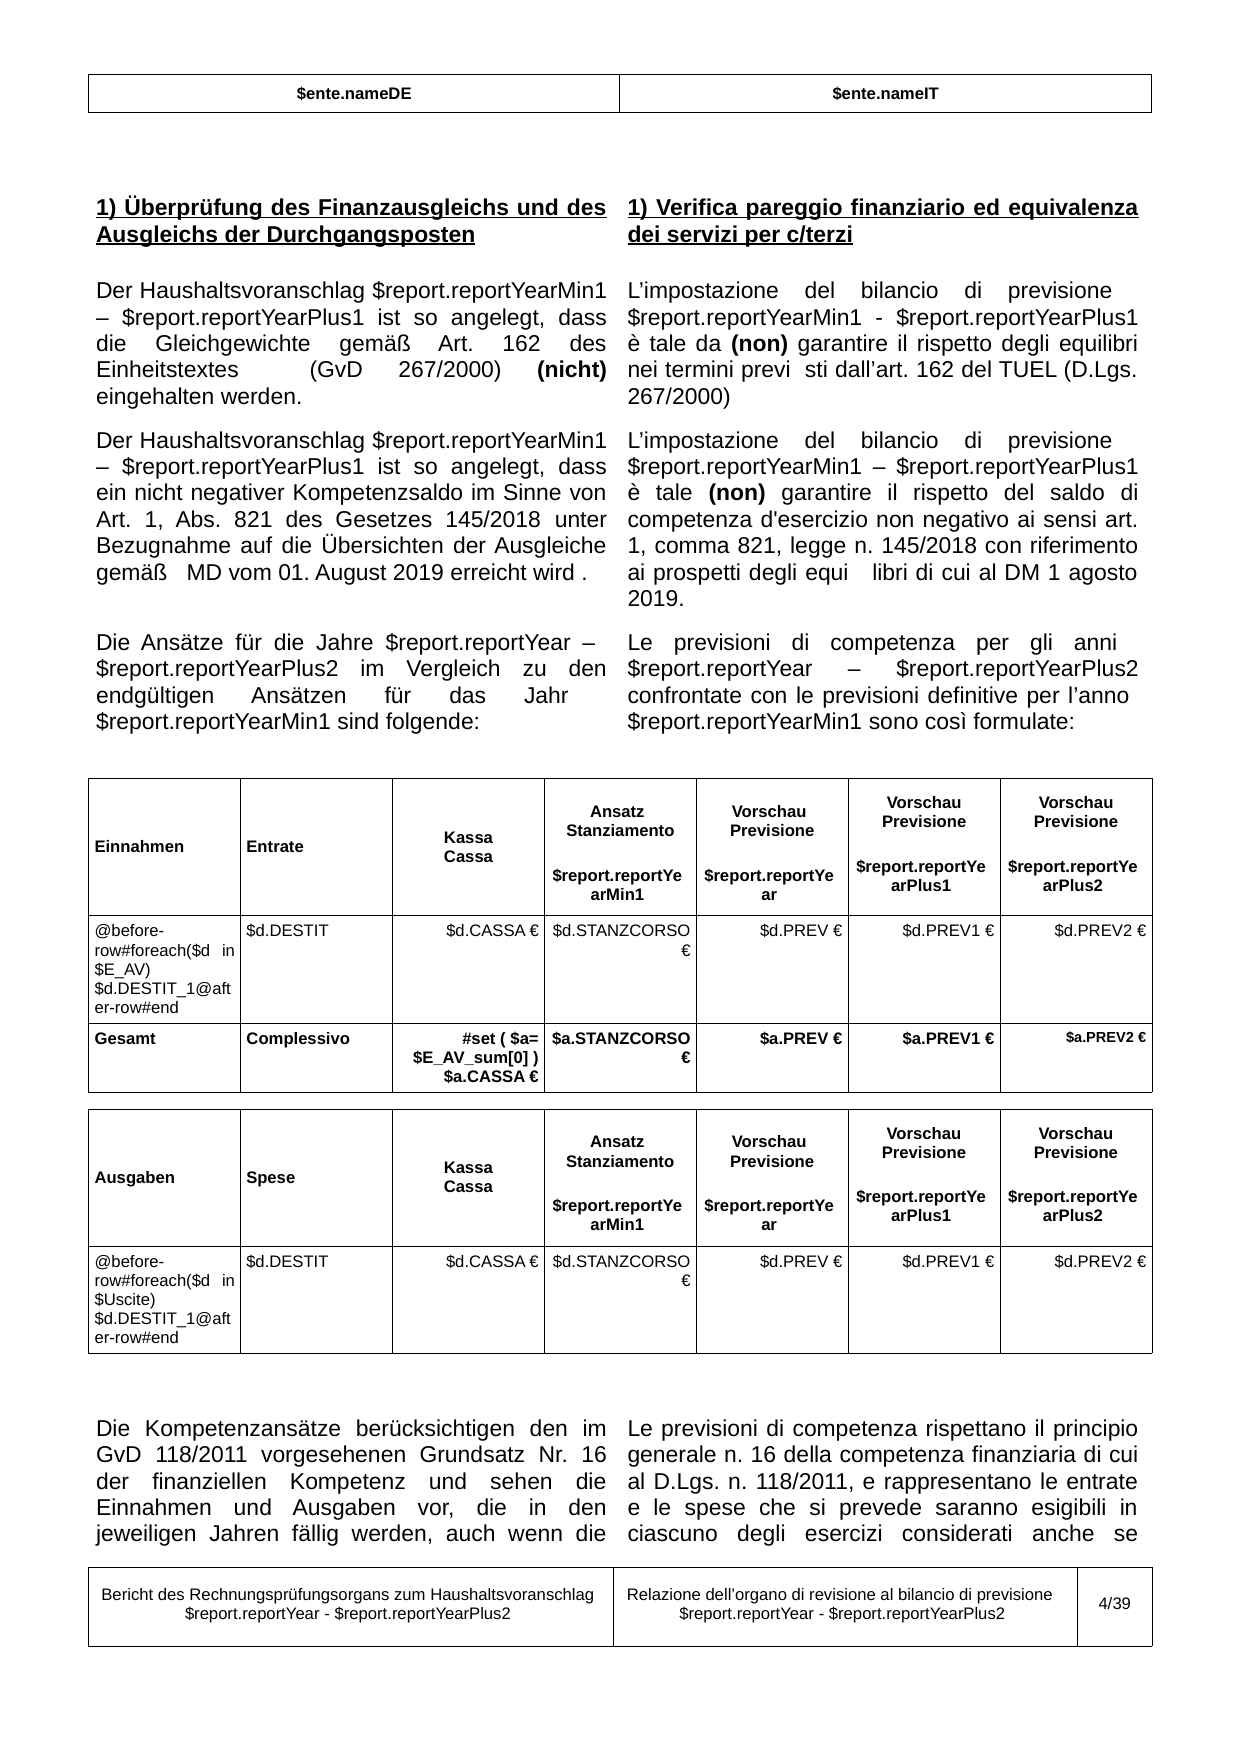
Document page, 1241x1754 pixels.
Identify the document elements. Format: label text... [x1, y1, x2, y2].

table_header Die Kompetenzansätze berücksichtigen den im GvD 118/2011 vorgesehenen Grundsatz Nr. 16 der finanziellen Kompetenz und sehen die Einnahmen und Ausgaben vor, die in den jeweiligen Jahren fällig werden, auch wenn die [89, 1397, 620, 1547]
table_cell $d.DESTIT [241, 1247, 392, 1353]
table_cell Der Haushaltsvoranschlag $report.reportYearMin1 – $report.reportYearPlus1 ist so angelegt, dass die Gleichgewichte gemäß Art. 162 des Einheitstextes (GvD 267/2000) (nicht) eingehalten werden. [89, 260, 620, 409]
table_header Einnahmen [89, 779, 240, 915]
table_header Entrate [241, 779, 392, 915]
table_cell $d.STANZCORSO € [545, 1247, 696, 1353]
table_cell $d.PREV € [697, 1247, 848, 1353]
table_header Kassa Cassa [393, 1110, 544, 1246]
table_cell L’impostazione del bilancio di previsione $report.reportYearMin1 – $report.reportYearPlus1 è tale (non) garantire il rispetto del saldo di competenza d'esercizio non negativo ai sensi art. 1, comma 821, legge n. 145/2018 con riferimento ai prospetti degli equi libri di cui al DM 1 agosto 2019. [620, 409, 1152, 611]
table_cell L’impostazione del bilancio di previsione $report.reportYearMin1 - $report.reportYearPlus1 è tale da (non) garantire il rispetto degli equilibri nei termini previ sti dall’art. 162 del TUEL (D.Lgs. 267/2000) [620, 260, 1152, 409]
table_cell $d.DESTIT [241, 916, 392, 1023]
table_cell Die Ansätze für die Jahre $report.reportYear – $report.reportYearPlus2 im Vergleich zu den endgültigen Ansätzen für das Jahr $report.reportYearMin1 sind folgende: [89, 611, 620, 734]
table_cell @before-row#foreach($d in $Uscite)$d.DESTIT_1@after-row#end [89, 1247, 240, 1353]
table_cell $d.PREV € [697, 916, 848, 1023]
table_header Vorschau Previsione $report.reportYear [697, 779, 848, 915]
table_header Kassa Cassa [393, 779, 544, 915]
table_header Gesamt [89, 1024, 240, 1092]
table_cell Le previsioni di competenza per gli anni $report.reportYear – $report.reportYearPlus2 confrontate con le previsioni definitive per l’anno $report.reportYearMin1 sono così formulate: [620, 611, 1152, 734]
table_cell $d.PREV2 € [1001, 1247, 1152, 1353]
table_header Vorschau Previsione $report.reportYear [697, 1110, 848, 1246]
table_cell $d.CASSA € [393, 1247, 544, 1353]
table_header #set ( $a= $E_AV_sum[0] ) $a.CASSA € [393, 1024, 544, 1092]
table_header Ausgaben [89, 1110, 240, 1246]
table_header $a.PREV1 € [849, 1024, 1000, 1092]
table_header Vorschau Previsione $report.reportYearPlus1 [849, 779, 1000, 915]
table_header $a.STANZCORSO € [545, 1024, 696, 1092]
table_header Vorschau Previsione $report.reportYearPlus2 [1001, 779, 1152, 915]
table_cell $d.PREV2 € [1001, 916, 1152, 1023]
table_header Complessivo [241, 1024, 392, 1092]
table_header $a.PREV € [697, 1024, 848, 1092]
table_cell 1) Überprüfung des Finanzausgleichs und des Ausgleichs der Durchgangsposten [89, 157, 620, 259]
table_header Spese [241, 1110, 392, 1246]
table_cell 1) Verifica pareggio finanziario ed equivalenza dei servizi per c/terzi [620, 157, 1152, 259]
table_header Le previsioni di competenza rispettano il principio generale n. 16 della competenza finanziaria di cui al D.Lgs. n. 118/2011, e rappresentano le entrate e le spese che si prevede saranno esigibili in ciascuno degli esercizi considerati anche se [620, 1397, 1152, 1547]
table_header Ansatz Stanziamento $report.reportYearMin1 [545, 779, 696, 915]
table_header Vorschau Previsione $report.reportYearPlus1 [849, 1110, 1000, 1246]
table_cell $d.PREV1 € [849, 916, 1000, 1023]
table_cell $d.STANZCORSO € [545, 916, 696, 1023]
table_cell @before-row#foreach($d in $E_AV)$d.DESTIT_1@after-row#end [89, 916, 240, 1023]
table_cell $d.PREV1 € [849, 1247, 1000, 1353]
table_cell Der Haushaltsvoranschlag $report.reportYearMin1 – $report.reportYearPlus1 ist so angelegt, dass ein nicht negativer Kompetenzsaldo im Sinne von Art. 1, Abs. 821 des Gesetzes 145/2018 unter Bezugnahme auf die Übersichten der Ausgleiche gemäß MD vom 01. August 2019 erreicht wird . [89, 409, 620, 611]
table_header Vorschau Previsione $report.reportYearPlus2 [1001, 1110, 1152, 1246]
table_cell $d.CASSA € [393, 916, 544, 1023]
table_header $a.PREV2 € [1001, 1024, 1152, 1092]
table_header Ansatz Stanziamento $report.reportYearMin1 [545, 1110, 696, 1246]
